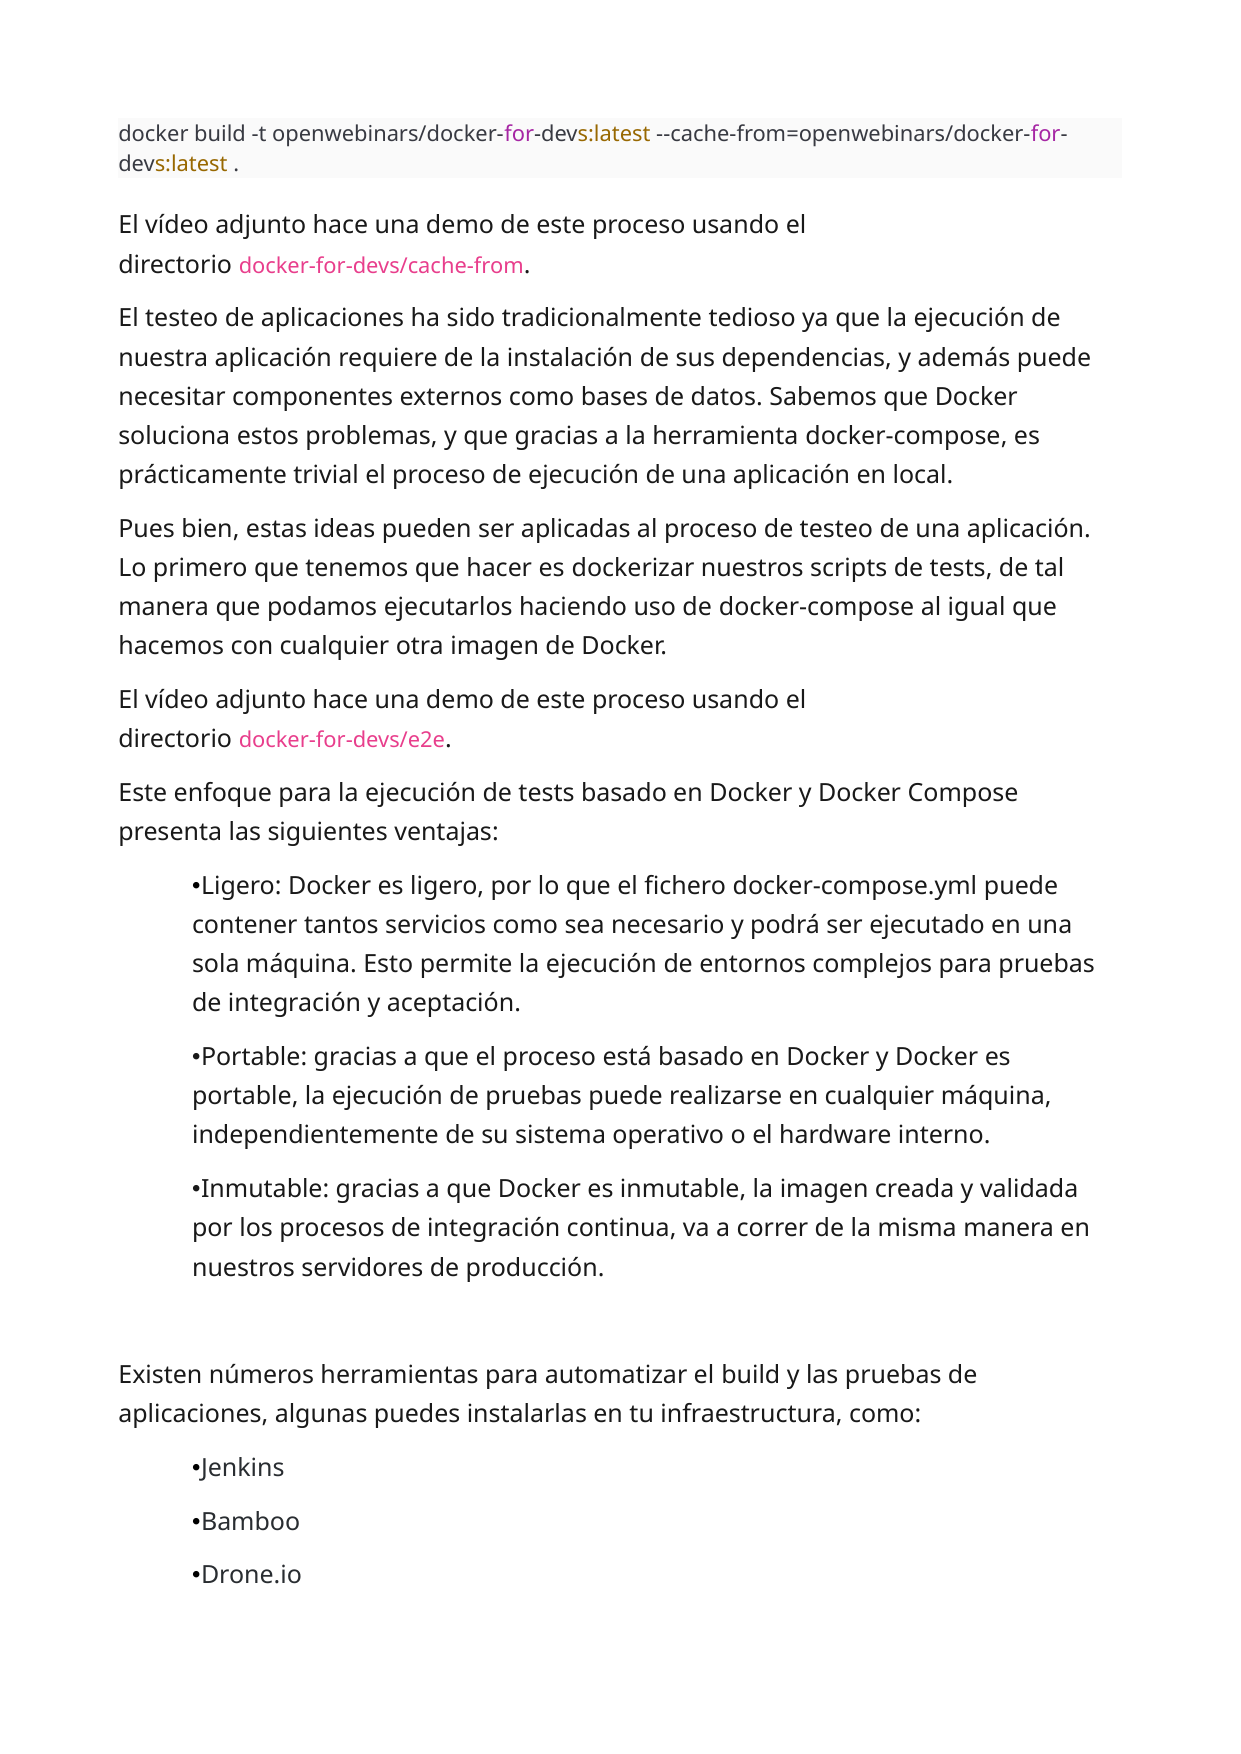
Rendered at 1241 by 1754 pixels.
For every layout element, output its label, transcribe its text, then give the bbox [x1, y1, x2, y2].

list Inmutable: gracias a que Docker es inmutable, la imagen creada y validada por los procesos de integración continua, va a correr de la misma manera en nuestros servidores de producción. [118, 1171, 1122, 1283]
text El vídeo adjunto hace una demo de este proceso usando el directorio docker-for-devs/cache-from. [118, 207, 1122, 280]
list Portable: gracias a que el proceso está basado en Docker y Docker es portable, la ejecución de pruebas puede realizarse en cualquier máquina, independientemente de su sistema operativo o el hardware interno. [118, 1039, 1122, 1151]
list Jenkins [118, 1450, 1122, 1484]
text Este enfoque para la ejecución de tests basado en Docker y Docker Compose presenta las siguientes ventajas: [118, 775, 1122, 848]
list Bamboo [118, 1503, 1122, 1537]
text Existen números herramientas para automatizar el build y las pruebas de aplicaciones, algunas puedes instalarlas en tu infraestructura, como: [118, 1357, 1122, 1430]
list Drone.io [118, 1557, 1122, 1591]
text Pues bien, estas ideas pueden ser aplicadas al proceso de testeo de una aplicación. Lo primero que tenemos que hacer es dockerizar nuestros scripts de tests, de tal manera que podamos ejecutarlos haciendo uso de docker-compose al igual que hacemos con cualquier otra imagen de Docker. [118, 511, 1122, 662]
list Ligero: Docker es ligero, por lo que el fichero docker-compose.yml puede contener tantos servicios como sea necesario y podrá ser ejecutado en una sola máquina. Esto permite la ejecución de entornos complejos para pruebas de integración y aceptación. [118, 868, 1122, 1019]
text docker build -t openwebinars/docker-for-devs:latest --cache-from=openwebinars/docker-for-devs:latest . [118, 118, 1122, 178]
text El vídeo adjunto hace una demo de este proceso usando el directorio docker-for-devs/e2e. [118, 682, 1122, 755]
text El testeo de aplicaciones ha sido tradicionalmente tedioso ya que la ejecución de nuestra aplicación requiere de la instalación de sus dependencias, y además puede necesitar componentes externos como bases de datos. Sabemos que Docker soluciona estos problemas, y que gracias a la herramienta docker-compose, es prácticamente trivial el proceso de ejecución de una aplicación en local. [118, 300, 1122, 491]
